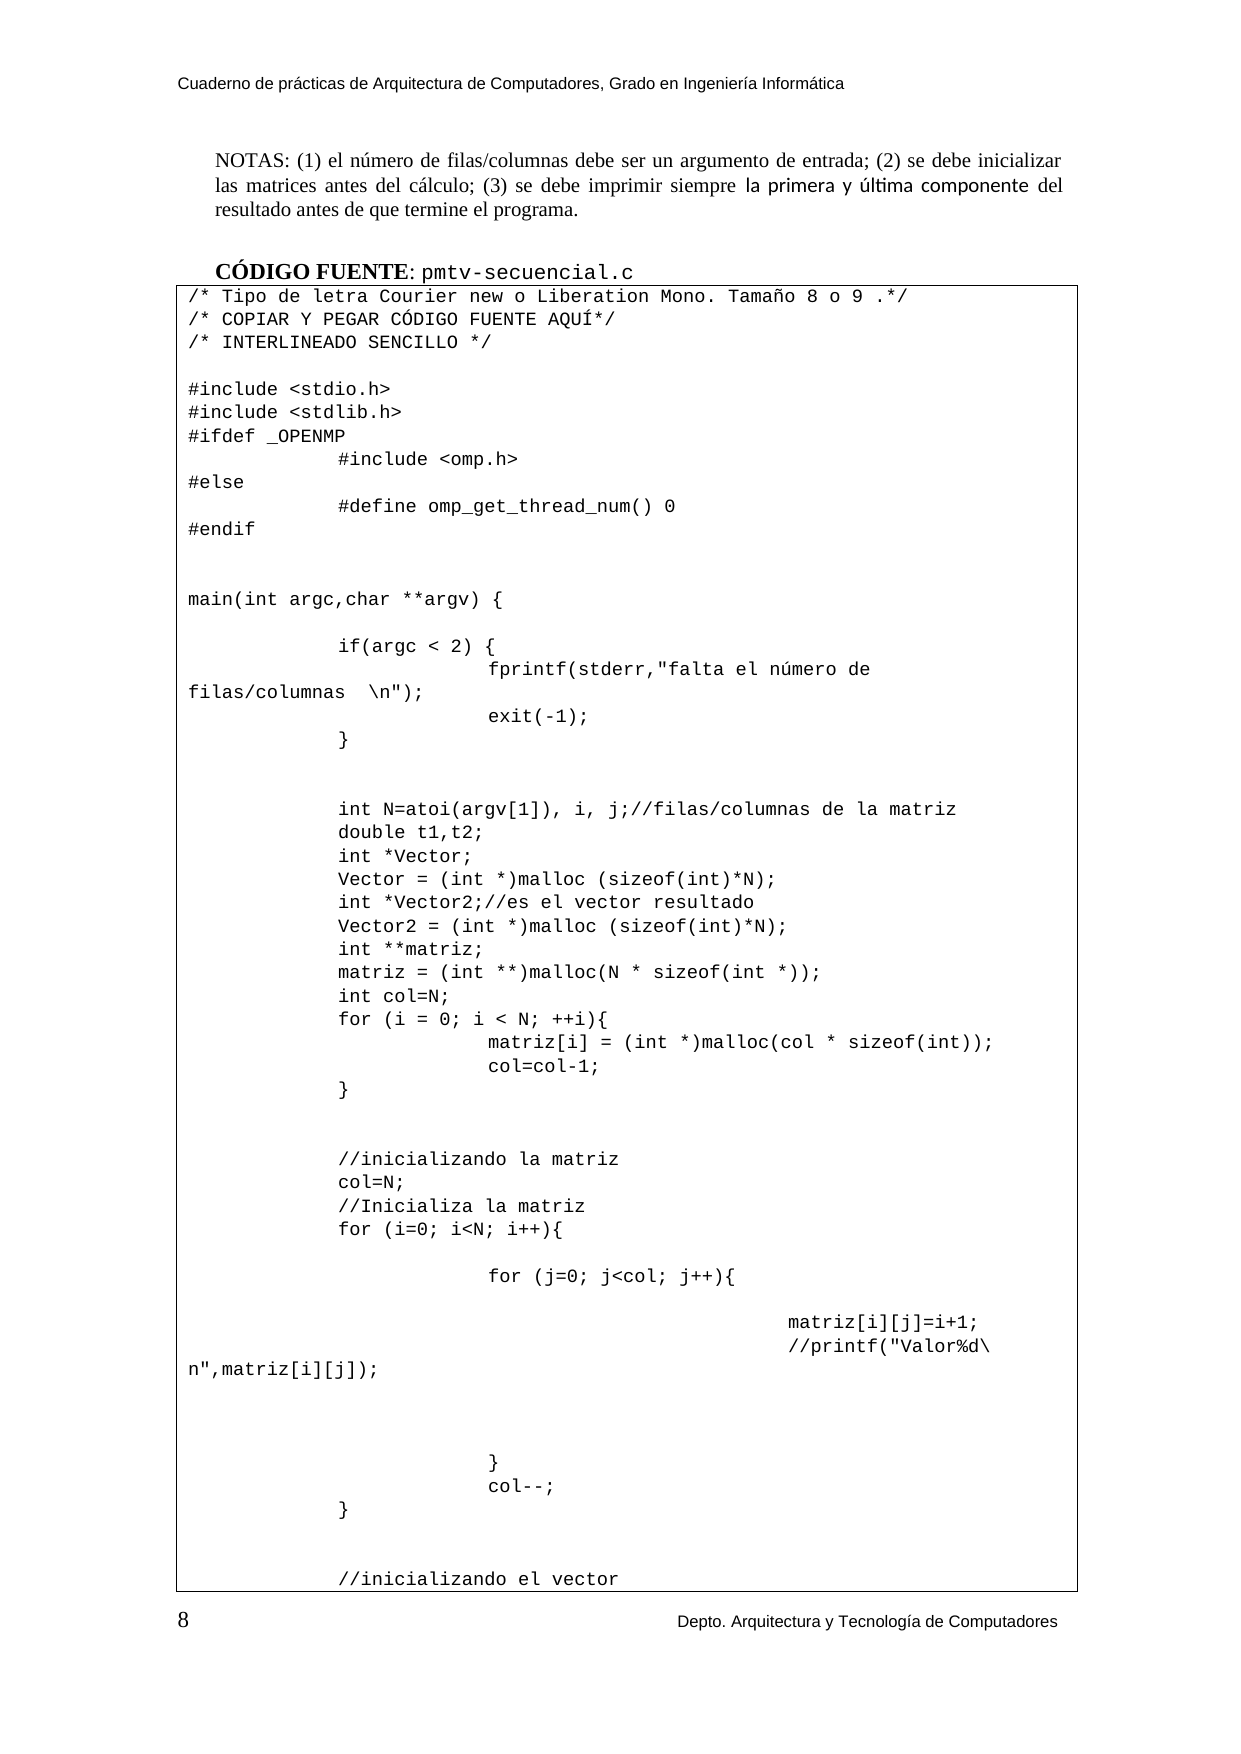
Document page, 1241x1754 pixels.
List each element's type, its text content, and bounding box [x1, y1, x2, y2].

list NOTAS: (1) el número de filas/columnas debe ser un argumento de entrada; (2) se debe inicializar las matrices antes del cálculo; (3) se debe imprimir siempre la primera y última componente del resultado antes de que termine el programa. [215, 148, 1063, 221]
table_header /* Tipo de letra Courier new o Liberation Mono. Tamaño 8 o 9 .*/ /* COPIAR Y PEGAR CÓDIGO FUENTE AQUÍ*/ /* INTERLINEADO SENCILLO */ #include <stdio.h> #include <stdlib.h> #ifdef _OPENMP #include <omp.h> #else #define omp_get_thread_num() 0 #endif main(int argc,char **argv) { if(argc < 2) { fprintf(stderr,"falta el número de filas/columnas \n"); exit(-1); } int N=atoi(argv[1]), i, j;//filas/columnas de la matriz double t1,t2; int *Vector; Vector = (int *)malloc (sizeof(int)*N); int *Vector2;//es el vector resultado Vector2 = (int *)malloc (sizeof(int)*N); int **matriz; matriz = (int **)malloc(N * sizeof(int *)); int col=N; for (i = 0; i < N; ++i){ matriz[i] = (int *)malloc(col * sizeof(int)); col=col-1; } //inicializando la matriz col=N; //Inicializa la matriz for (i=0; i<N; i++){ for (j=0; j<col; j++){ matriz[i][j]=i+1; //printf("Valor%d\n",matriz[i][j]); } col--; } //inicializando el vector [177, 286, 1077, 1591]
text CÓDIGO FUENTE: pmtv-secuencial.c [215, 258, 1063, 285]
